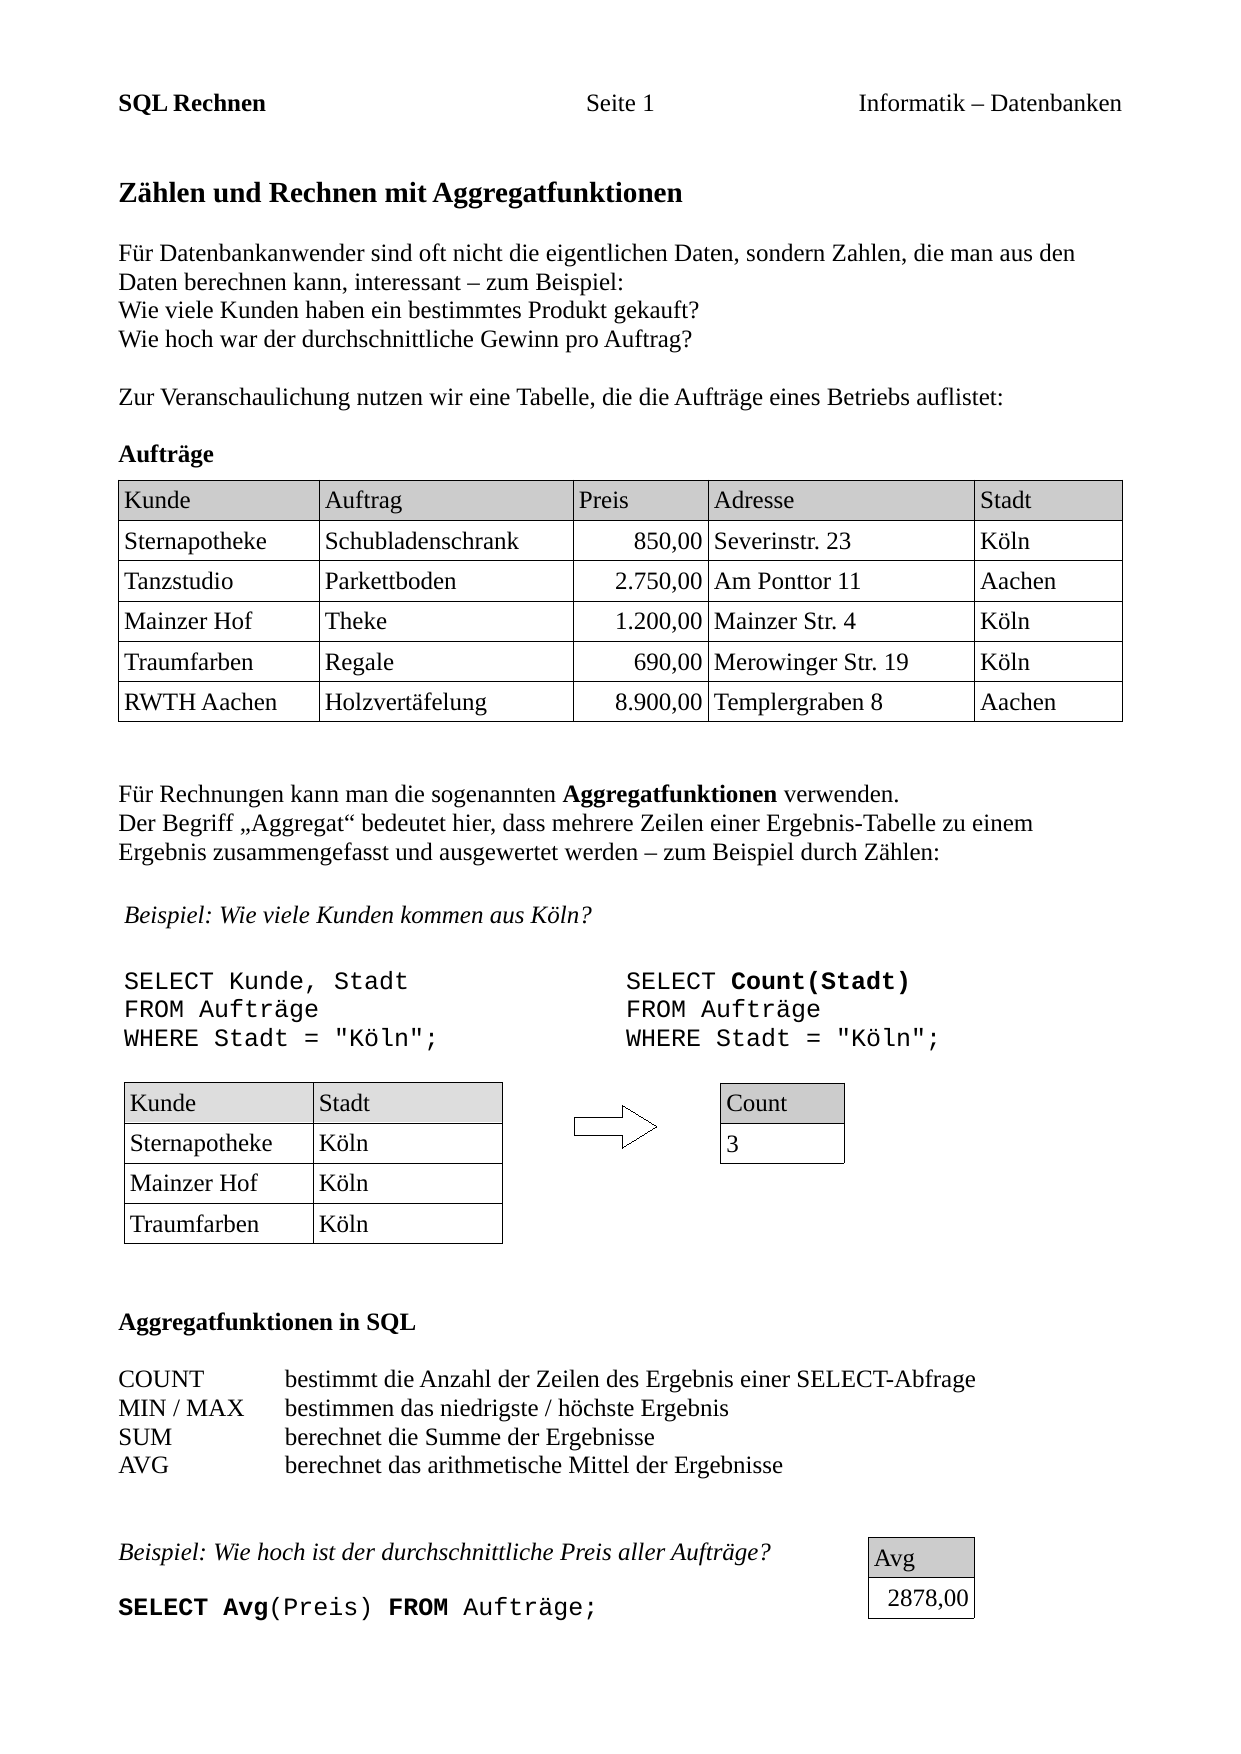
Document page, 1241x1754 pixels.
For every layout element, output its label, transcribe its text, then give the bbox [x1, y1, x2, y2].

table_cell 8.900,00 [574, 682, 708, 721]
table_cell 2.750,00 [574, 561, 708, 601]
text Wie viele Kunden haben ein bestimmtes Produkt gekauft? [118, 295, 1122, 324]
text COUNT bestimmt die Anzahl der Zeilen des Ergebnis einer SELECT-Abfrage [118, 1364, 1122, 1393]
table_header Kunde [125, 1083, 313, 1122]
table_header Avg [869, 1538, 974, 1577]
table_cell Merowinger Str. 19 [709, 642, 974, 681]
table_cell Köln [314, 1164, 502, 1203]
table_cell Köln [314, 1204, 502, 1243]
text Zählen und Rechnen mit Aggregatfunktionen [118, 176, 1122, 209]
table_cell Mainzer Hof [119, 602, 319, 641]
table_cell 850,00 [574, 521, 708, 560]
text Wie hoch war der durchschnittliche Gewinn pro Auftrag? [118, 324, 1122, 353]
table_cell Sternapotheke [125, 1124, 313, 1163]
table_cell Mainzer Hof [125, 1164, 313, 1203]
text SUM berechnet die Summe der Ergebnisse [118, 1422, 1122, 1451]
table_cell Am Ponttor 11 [709, 561, 974, 601]
table_cell RWTH Aachen [119, 682, 319, 721]
table_header Auftrag [320, 481, 573, 520]
text AVG berechnet das arithmetische Mittel der Ergebnisse [118, 1451, 1122, 1479]
table_cell Regale [320, 642, 573, 681]
table_cell Köln [975, 642, 1122, 681]
table_header Preis [574, 481, 708, 520]
text Aufträge [118, 439, 1122, 468]
table_cell 2878,00 [869, 1578, 974, 1617]
table_header [626, 1083, 720, 1123]
table_cell Parkettboden [320, 561, 573, 601]
table_cell Templergraben 8 [709, 682, 974, 721]
table_header Kunde [119, 481, 319, 520]
table_header Count [721, 1084, 844, 1123]
table_cell 1.200,00 [574, 602, 708, 641]
table_cell Holzvertäfelung [320, 682, 573, 721]
table_cell 3 [721, 1124, 844, 1163]
table_cell Schubladenschrank [320, 521, 573, 560]
table_header Stadt [975, 481, 1122, 520]
text Zur Veranschaulichung nutzen wir eine Tabelle, die die Aufträge eines Betriebs auflistet: [118, 382, 1122, 410]
table_cell Traumfarben [125, 1204, 313, 1243]
text Der Begriff „Aggregat“ bedeutet hier, dass mehrere Zeilen einer Ergebnis-Tabelle zu einem Ergebnis zusammengefasst und ausgewertet werden – zum Beispiel durch Zählen: [118, 808, 1122, 865]
text Für Rechnungen kann man die sogenannten Aggregatfunktionen verwenden. [118, 779, 1122, 808]
table_header Beispiel: Wie hoch ist der durchschnittliche Preis aller Aufträge? SELECT Avg(Preis) FROM Aufträge; [118, 1537, 868, 1623]
table_cell [626, 1123, 720, 1163]
table_cell SELECT Count(Stadt) FROM Aufträge WHERE Stadt = "Köln"; [620, 963, 1122, 1249]
table_cell Mainzer Str. 4 [709, 602, 974, 641]
table_header Adresse [709, 481, 974, 520]
table_cell 690,00 [574, 642, 708, 681]
table_header [868, 1537, 1122, 1623]
text Für Datenbankanwender sind oft nicht die eigentlichen Daten, sondern Zahlen, die man aus den Daten berechnen kann, interessant – zum Beispiel: [118, 238, 1122, 295]
table_cell Aachen [975, 561, 1122, 601]
table_cell Theke [320, 602, 573, 641]
table_header Stadt [314, 1083, 502, 1122]
table_cell Köln [314, 1124, 502, 1163]
table_cell SELECT Kunde, Stadt FROM Aufträge WHERE Stadt = "Köln"; [118, 963, 620, 1249]
table_cell Köln [975, 521, 1122, 560]
table_cell Traumfarben [119, 642, 319, 681]
table_cell Köln [975, 602, 1122, 641]
table_cell Sternapotheke [119, 521, 319, 560]
text Aggregatfunktionen in SQL [118, 1307, 1122, 1336]
table_cell Tanzstudio [119, 561, 319, 601]
table_header Beispiel: Wie viele Kunden kommen aus Köln? [118, 894, 1122, 963]
table_cell Severinstr. 23 [709, 521, 974, 560]
text MIN / MAX bestimmen das niedrigste / höchste Ergebnis [118, 1393, 1122, 1422]
table_cell Aachen [975, 682, 1122, 721]
